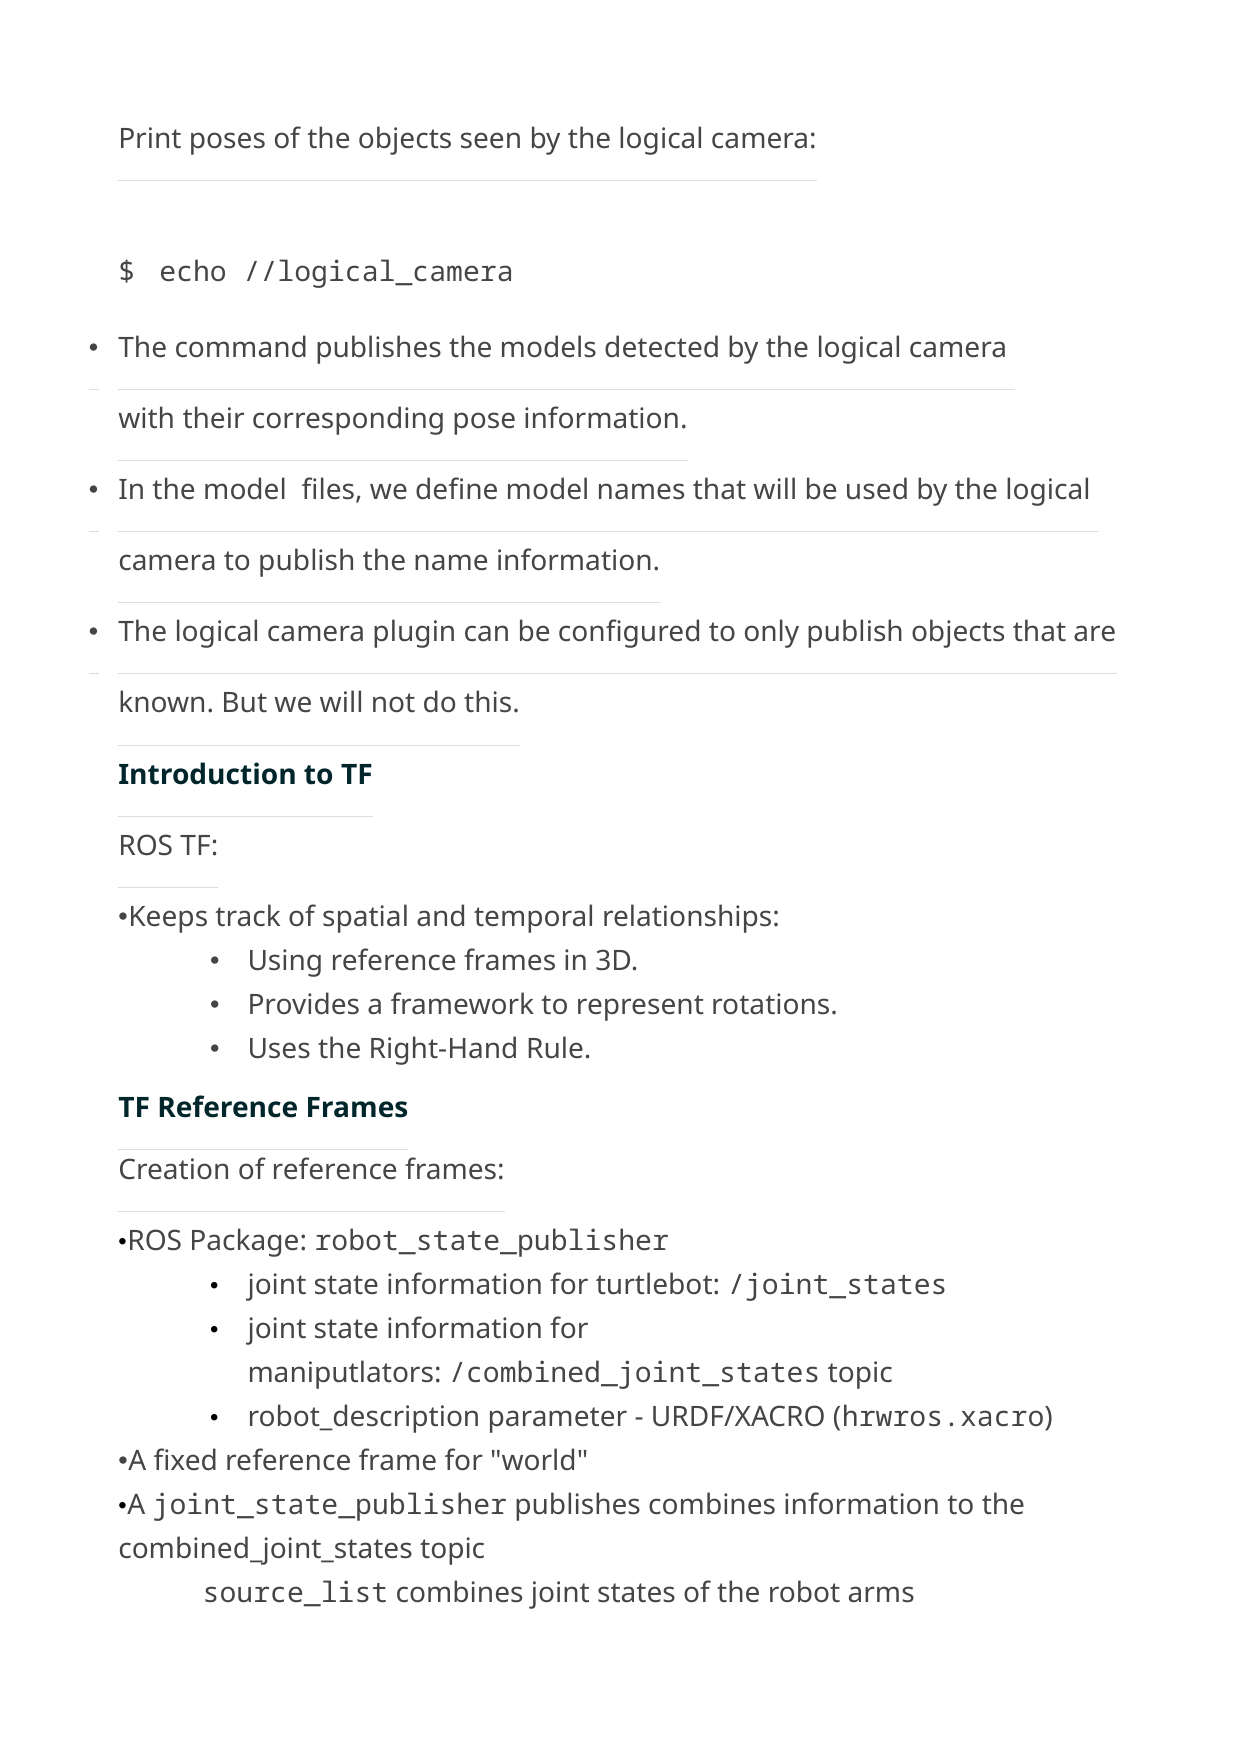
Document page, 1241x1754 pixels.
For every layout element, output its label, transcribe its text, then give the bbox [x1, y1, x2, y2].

list joint state information for turtlebot: /joint_states [210, 1264, 1122, 1302]
list A joint_state_publisher publishes combines information to the combined_joint_states topic [118, 1484, 1122, 1567]
subtitle TF Reference Frames [118, 1087, 1122, 1149]
list Uses the Right-Hand Rule. [210, 1028, 1122, 1067]
list In the model files, we define model names that will be used by the logical camera to publish the name information. [118, 469, 1122, 602]
list source_list combines joint states of the robot arms [118, 1573, 1122, 1611]
list ROS Package: robot_state_publisher [118, 1220, 1122, 1258]
text Creation of reference frames: [118, 1149, 1122, 1211]
list ROS TF: [118, 825, 1122, 887]
list Keeps track of spatial and temporal relationships: [118, 896, 1122, 934]
text Print poses of the objects seen by the logical camera: [118, 118, 1122, 180]
list The command publishes the models detected by the logical camera with their corresponding pose information. [118, 327, 1122, 460]
list The logical camera plugin can be configured to only publish objects that are known. But we will not do this. [118, 612, 1122, 745]
list Introduction to TF [118, 754, 1122, 816]
list Using reference frames in 3D. [210, 940, 1122, 979]
list joint state information for maniputlators: /combined_joint_states topic [210, 1308, 1122, 1391]
list A fixed reference frame for "world" [118, 1440, 1122, 1479]
list Provides a framework to represent rotations. [210, 984, 1122, 1023]
text $ echo //logical_camera [118, 252, 1122, 290]
list robot_description parameter - URDF/XACRO (hrwros.xacro) [210, 1396, 1122, 1435]
